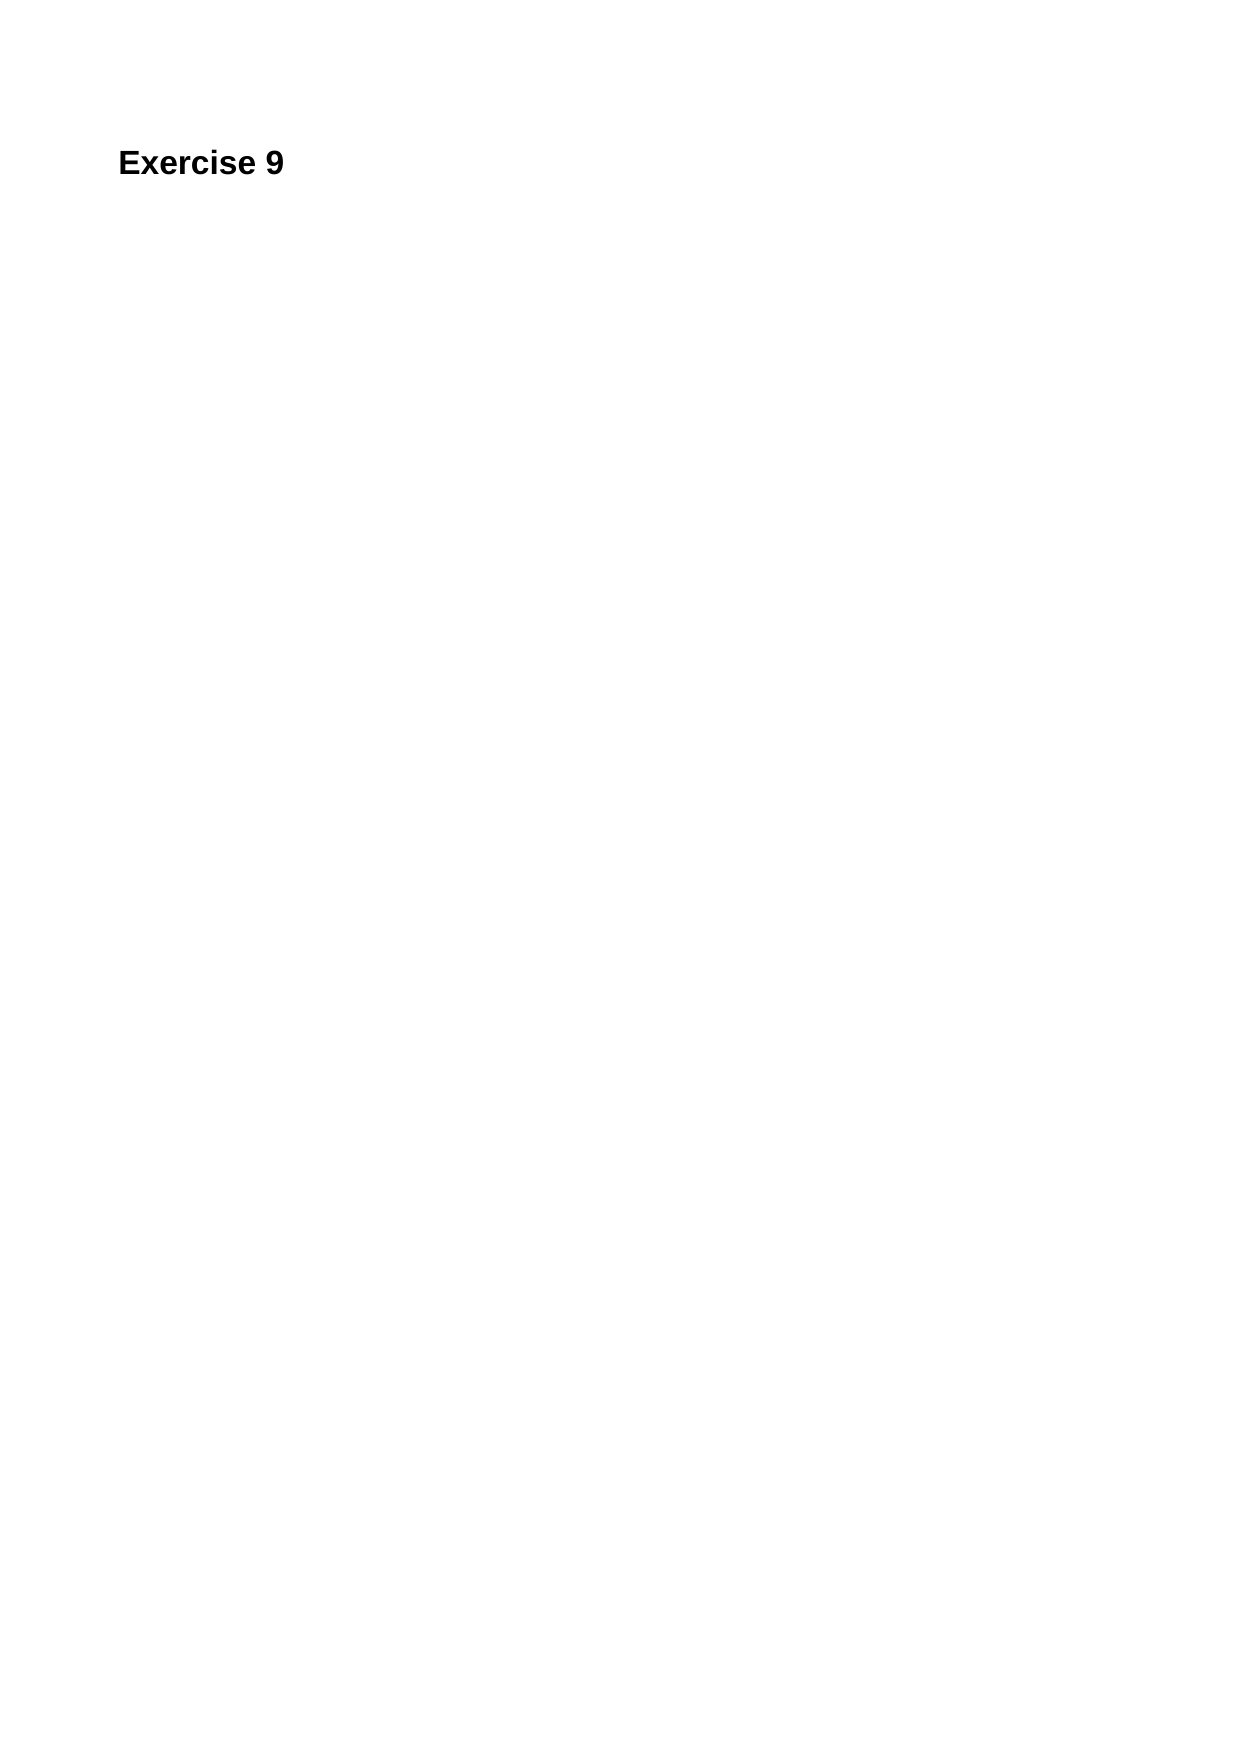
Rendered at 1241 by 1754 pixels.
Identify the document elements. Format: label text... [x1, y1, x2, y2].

subtitle Exercise 9 [118, 143, 1122, 182]
